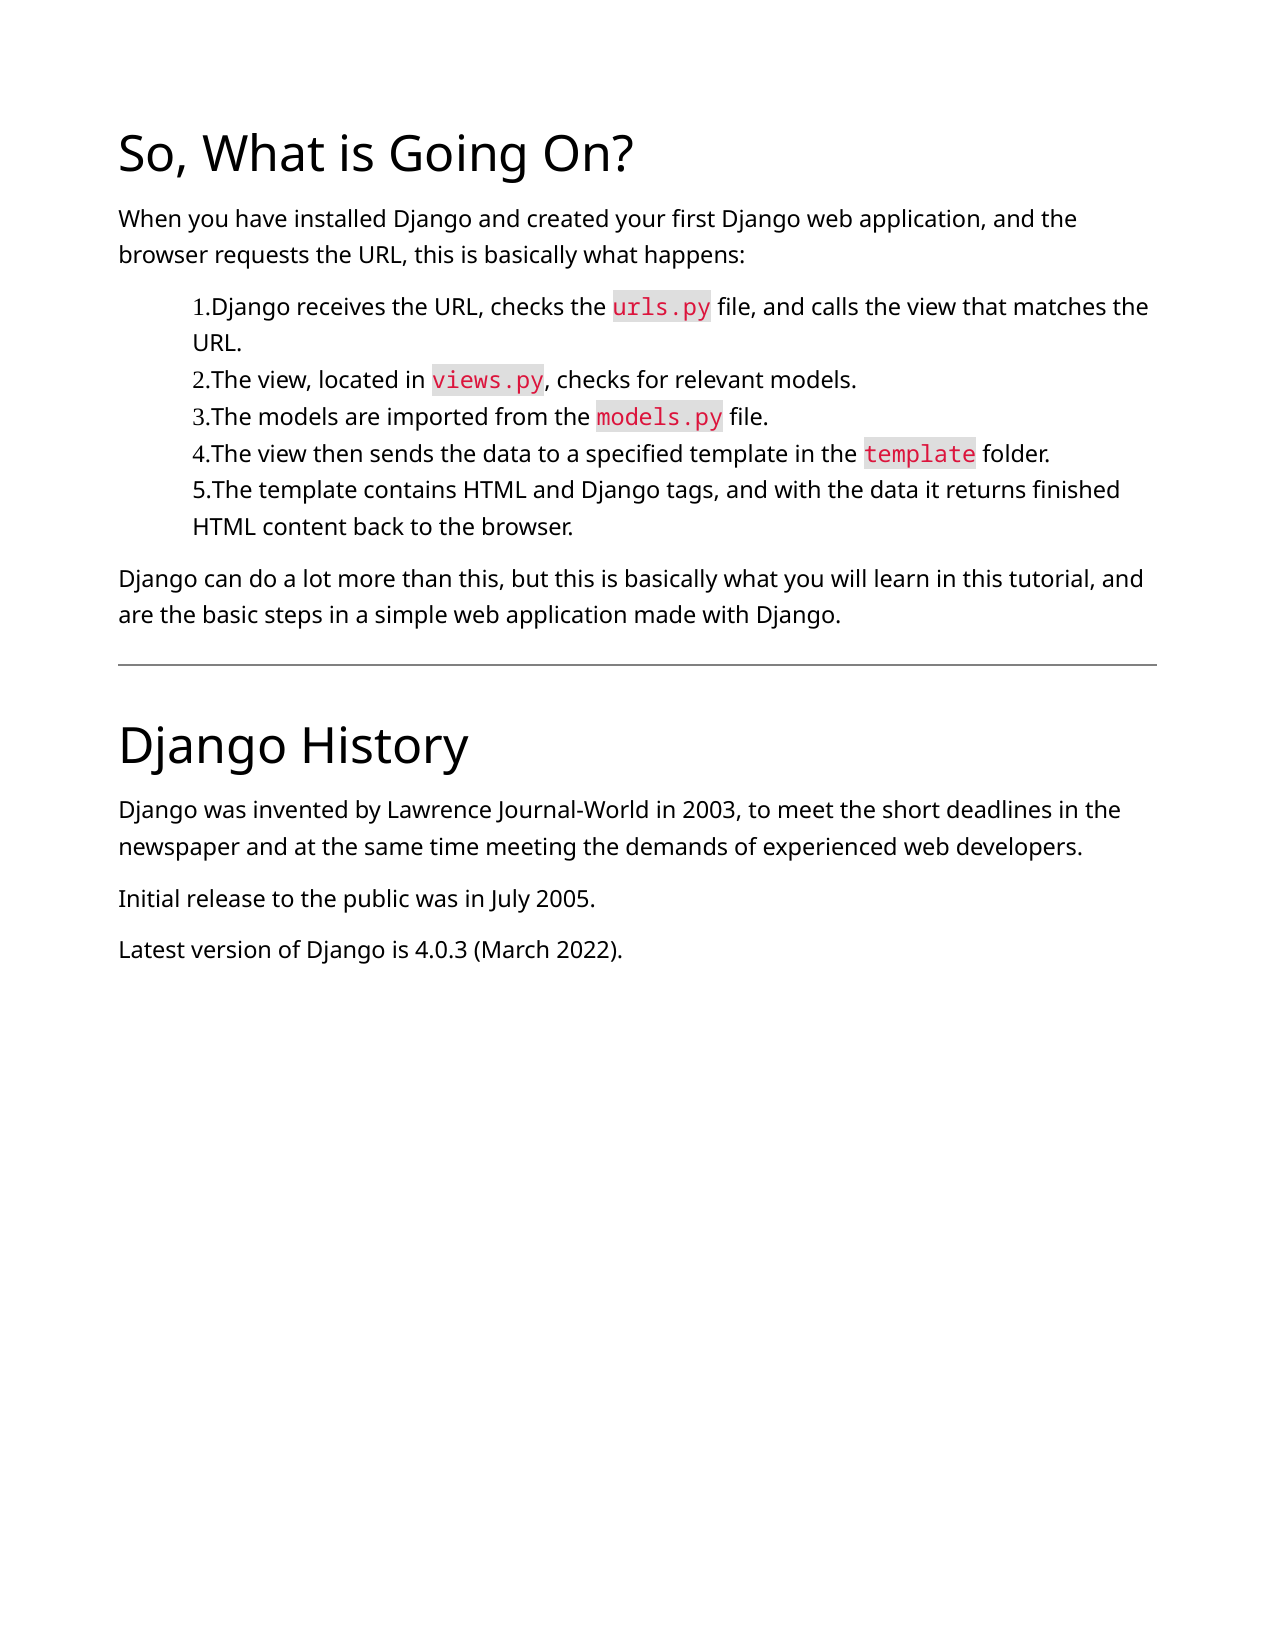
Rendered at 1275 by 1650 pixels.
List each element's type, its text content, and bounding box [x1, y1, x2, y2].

list The view then sends the data to a specified template in the template folder. [118, 437, 1157, 469]
list The view, located in views.py, checks for relevant models. [118, 363, 1157, 396]
subtitle Django History [118, 710, 1157, 778]
text Django was invented by Lawrence Journal-World in 2003, to meet the short deadlines in the newspaper and at the same time meeting the demands of experienced web developers. [118, 794, 1157, 862]
list The models are imported from the models.py file. [118, 400, 1157, 432]
text Latest version of Django is 4.0.3 (March 2022). [118, 933, 1157, 965]
text Django can do a lot more than this, but this is basically what you will learn in this tutorial, and are the basic steps in a simple web application made with Django. [118, 562, 1157, 631]
list Django receives the URL, checks the urls.py file, and calls the view that matches the URL. [118, 290, 1157, 359]
list The template contains HTML and Django tags, and with the data it returns finished HTML content back to the browser. [118, 474, 1157, 543]
text When you have installed Django and created your first Django web application, and the browser requests the URL, this is basically what happens: [118, 202, 1157, 271]
subtitle So, What is Going On? [118, 118, 1157, 186]
text Initial release to the public was in July 2005. [118, 882, 1157, 914]
